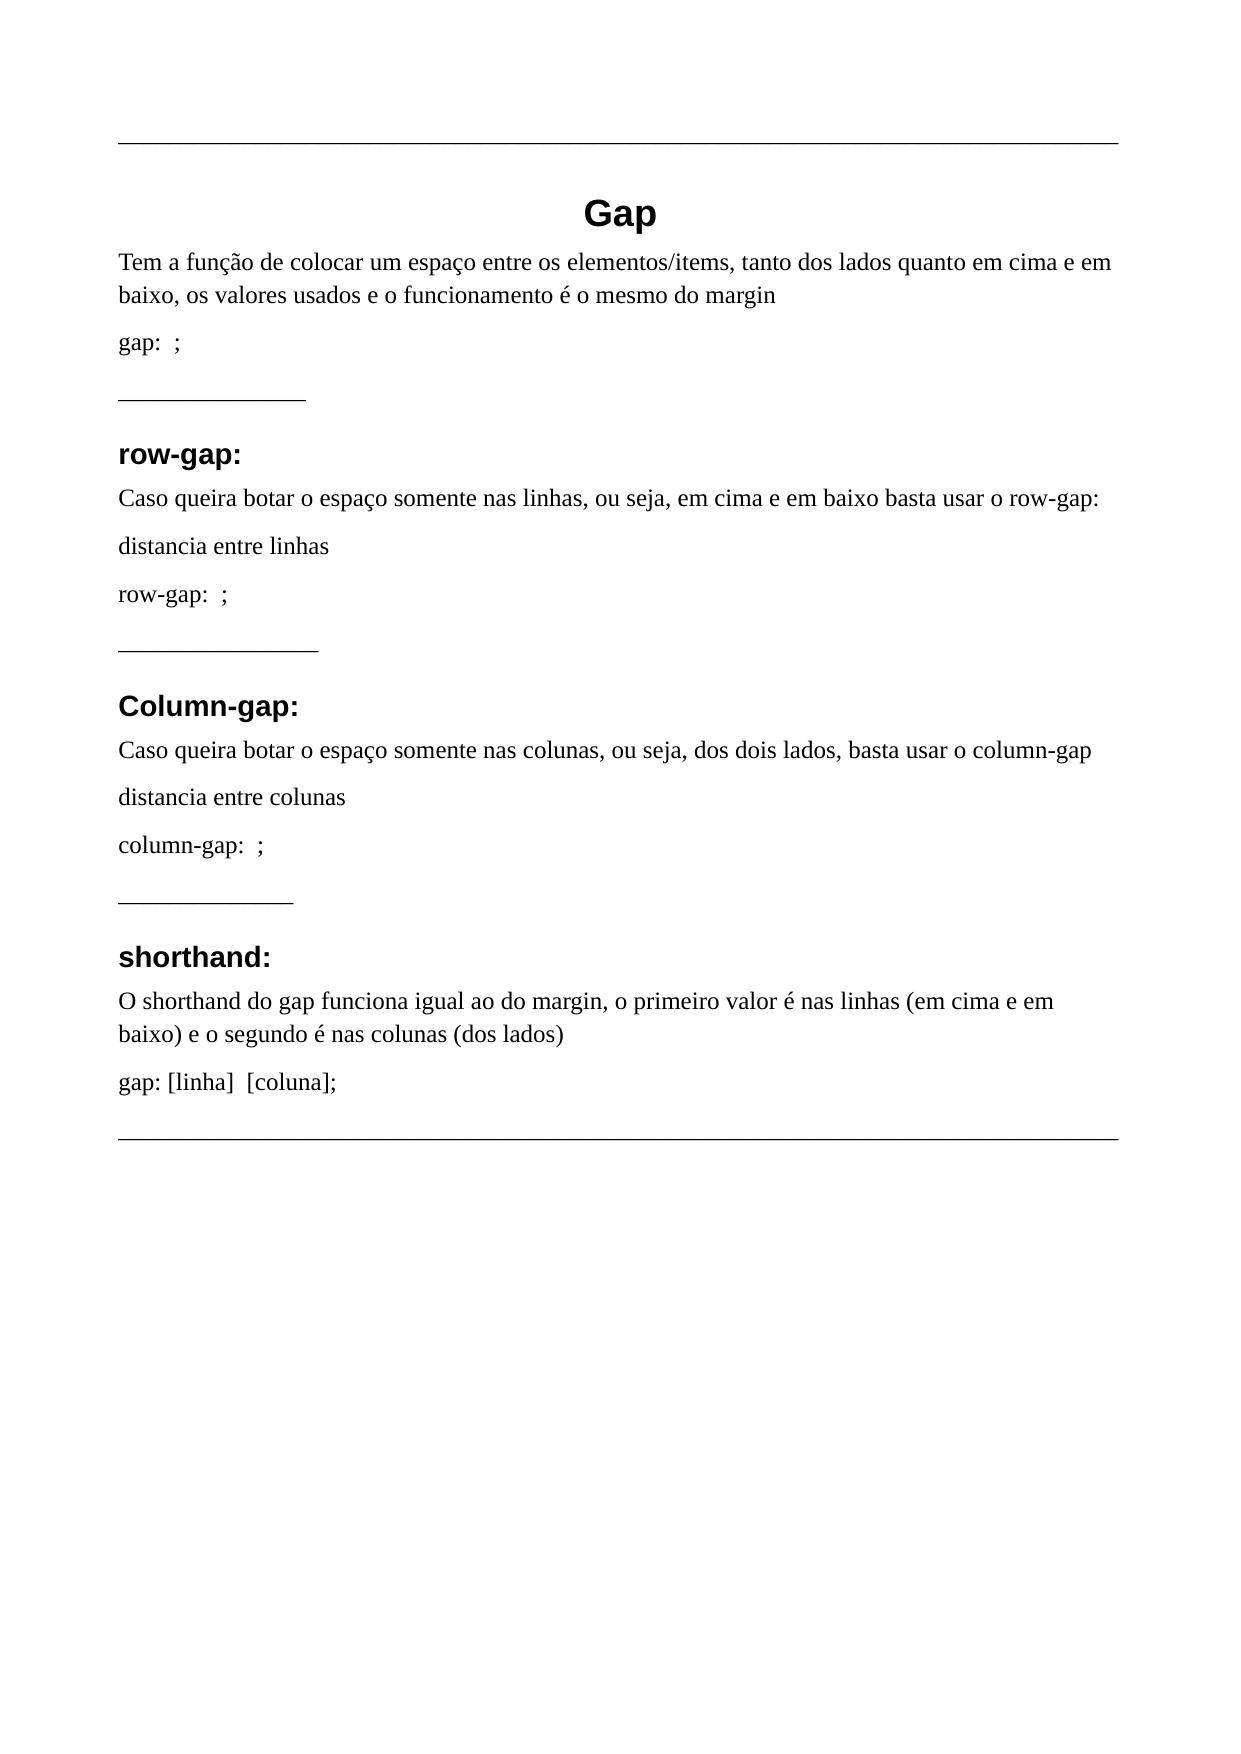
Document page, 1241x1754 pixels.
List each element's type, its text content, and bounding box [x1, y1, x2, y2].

text ________________________________________________________________________________ [118, 1114, 1122, 1143]
text ________________________________________________________________________________ [118, 118, 1122, 147]
subtitle row-gap: [118, 437, 1122, 471]
text distancia entre colunas [118, 782, 1122, 811]
text Caso queira botar o espaço somente nas linhas, ou seja, em cima e em baixo basta usar o row-gap: [118, 483, 1122, 512]
text Tem a função de colocar um espaço entre os elementos/items, tanto dos lados quanto em cima e em baixo, os valores usados e o funcionamento é o mesmo do margin [118, 247, 1122, 309]
text ______________ [118, 878, 1122, 906]
text distancia entre linhas [118, 531, 1122, 560]
text Caso queira botar o espaço somente nas colunas, ou seja, dos dois lados, basta usar o column-gap [118, 735, 1122, 763]
text column-gap: ; [118, 830, 1122, 859]
text gap: [linha] [coluna]; [118, 1067, 1122, 1095]
subtitle Column-gap: [118, 688, 1122, 722]
subtitle shorthand: [118, 940, 1122, 973]
text row-gap: ; [118, 579, 1122, 607]
subtitle Gap [118, 191, 1122, 234]
text ________________ [118, 626, 1122, 655]
text gap: ; [118, 327, 1122, 356]
text O shorthand do gap funciona igual ao do margin, o primeiro valor é nas linhas (em cima e em baixo) e o segundo é nas colunas (dos lados) [118, 986, 1122, 1048]
text _______________ [118, 375, 1122, 404]
